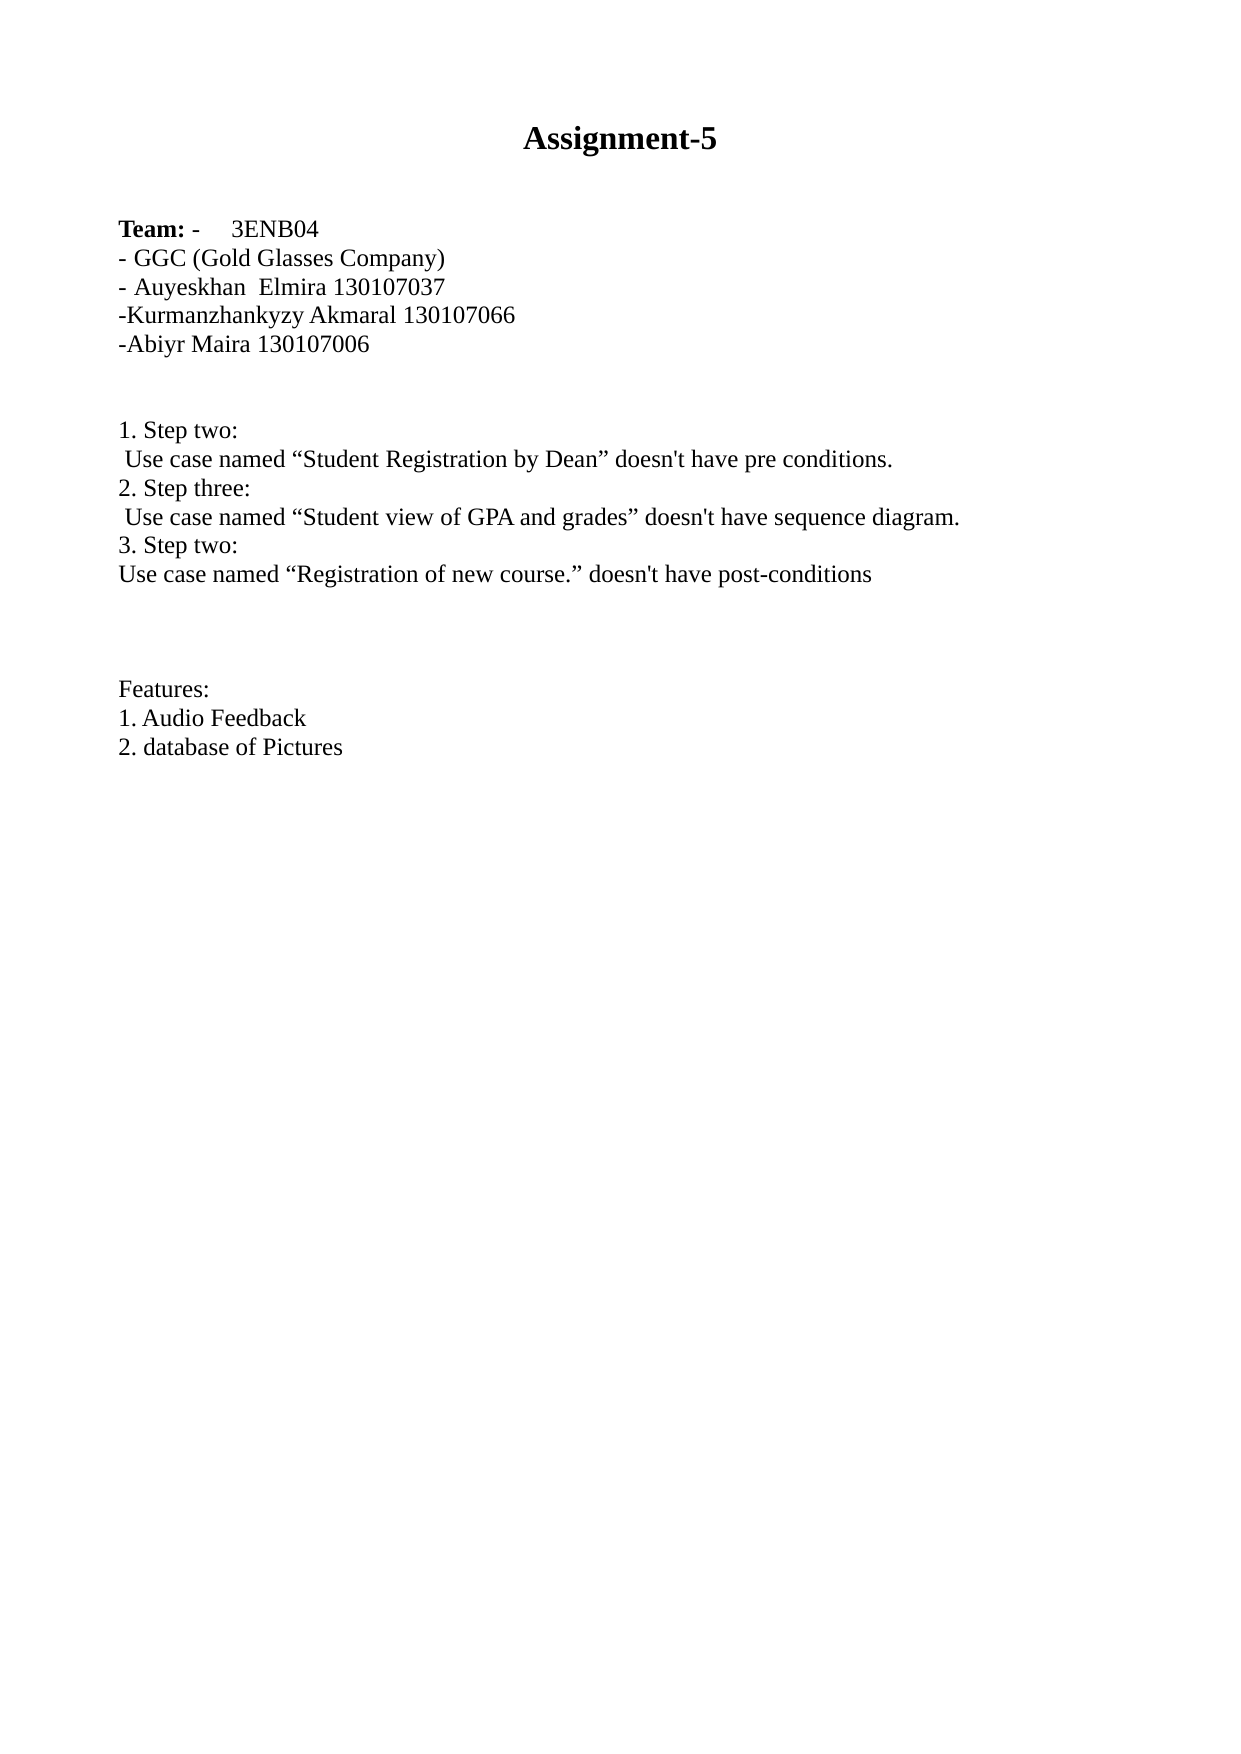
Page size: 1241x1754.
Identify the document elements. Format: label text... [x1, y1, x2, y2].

text -Kurmanzhankyzy Akmaral 130107066 [118, 300, 1122, 329]
text Use case named “Student Registration by Dean” doesn't have pre conditions. [118, 444, 1122, 473]
text 3. Step two: [118, 530, 1122, 559]
text Features: [118, 674, 1122, 703]
text - Auyeskhan Elmira 130107037 [118, 272, 1122, 300]
text Team: - 3ENB04 [118, 214, 1122, 243]
text Assignment-5 [118, 118, 1122, 156]
text Use case named “Student view of GPA and grades” doesn't have sequence diagram. [118, 502, 1122, 530]
text Use case named “Registration of new course.” doesn't have post-conditions [118, 559, 1122, 588]
text - GGC (Gold Glasses Company) [118, 243, 1122, 272]
text 2. Step three: [118, 473, 1122, 502]
text 1. Audio Feedback [118, 703, 1122, 732]
text 1. Step two: [118, 415, 1122, 444]
text 2. database of Pictures [118, 732, 1122, 760]
text -Abiyr Maira 130107006 [118, 329, 1122, 358]
